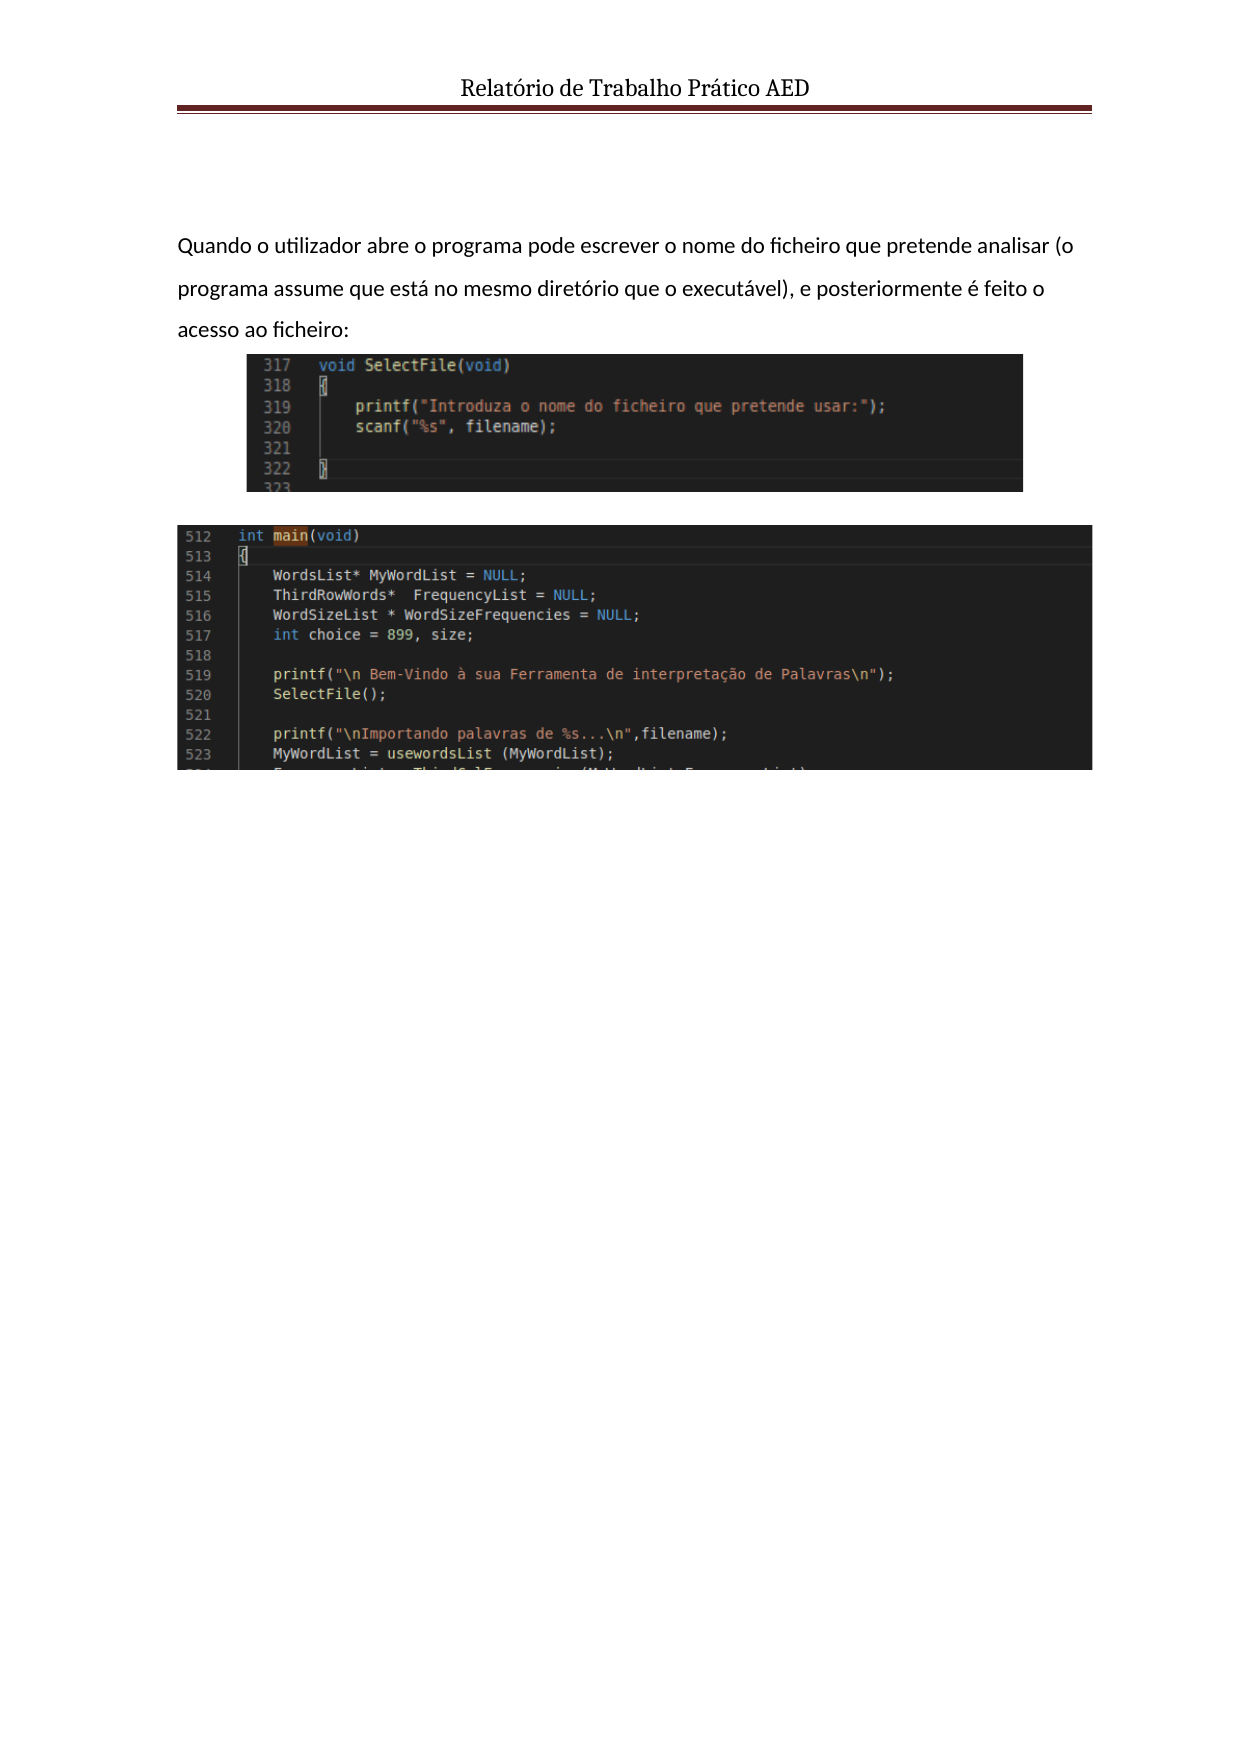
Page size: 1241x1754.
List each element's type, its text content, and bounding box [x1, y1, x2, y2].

picture [177, 525, 1093, 770]
list Quando o utilizador abre o programa pode escrever o nome do ficheiro que pretende analisar (o programa assume que está no mesmo diretório que o executável), e posteriormente é feito o acesso ao ficheiro: [177, 232, 1092, 344]
picture [246, 354, 1024, 492]
